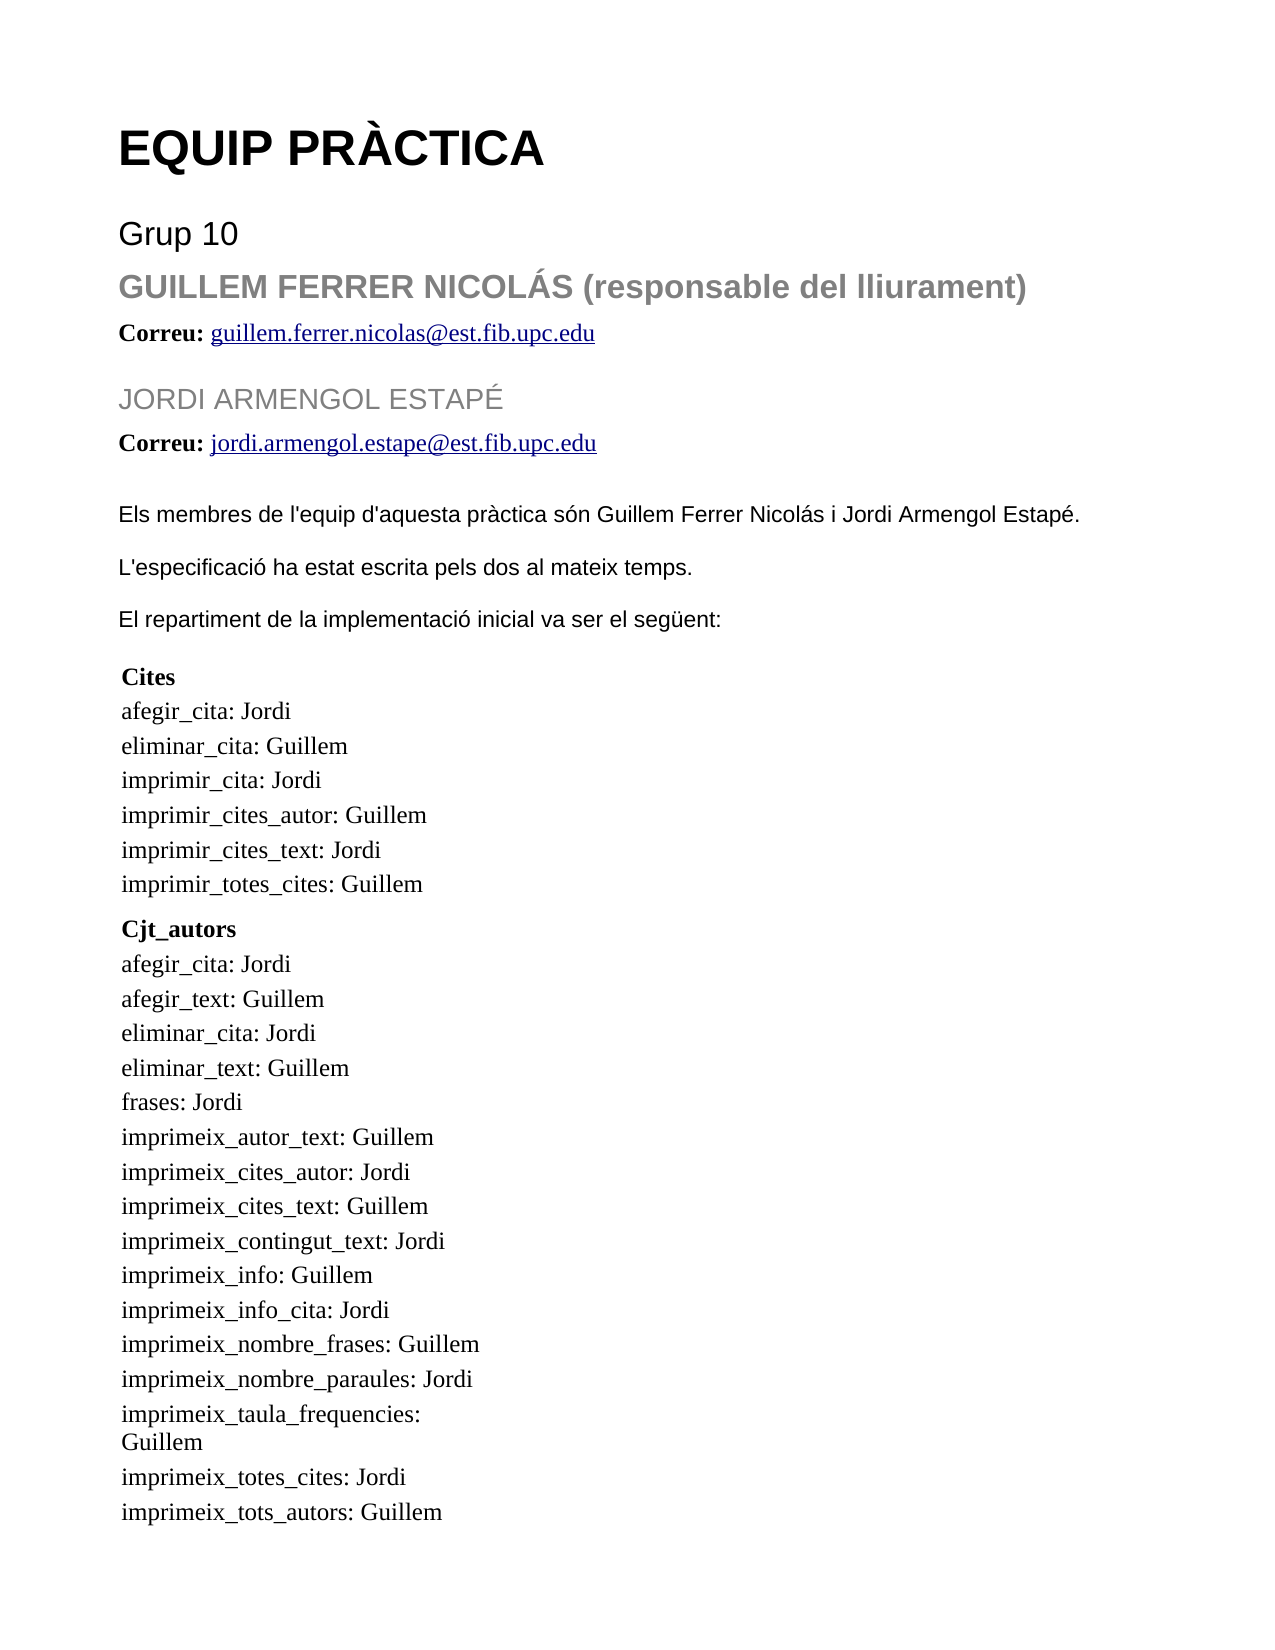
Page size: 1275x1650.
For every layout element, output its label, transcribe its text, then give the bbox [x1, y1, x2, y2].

table_cell frases: Jordi [118, 1085, 508, 1119]
text Grup 10 [118, 214, 1157, 252]
subtitle GUILLEM FERRER NICOLÁS (responsable del lliurament) [118, 267, 1157, 306]
table_cell imprimeix_totes_cites: Jordi [118, 1459, 508, 1494]
text Els membres de l'equip d'aquesta pràctica són Guillem Ferrer Nicolás i Jordi Armengol Estapé. [118, 501, 1157, 527]
table_header Cites [118, 659, 186, 693]
table_cell imprimeix_taula_frequencies: Guillem [118, 1396, 508, 1459]
table_cell afegir_text: Guillem [118, 981, 508, 1015]
text L'especificació ha estat escrita pels dos al mateix temps. [118, 553, 1157, 580]
table_cell imprimeix_info: Guillem [118, 1258, 508, 1292]
text EQUIP PRÀCTICA [118, 118, 1157, 176]
table_cell imprimeix_cites_text: Guillem [118, 1188, 508, 1223]
text El repartiment de la implementació inicial va ser el següent: [118, 606, 1157, 632]
table_cell imprimeix_cites_autor: Jordi [118, 1154, 508, 1188]
subtitle JORDI ARMENGOL ESTAPÉ [118, 382, 1157, 415]
text Correu: guillem.ferrer.nicolas@est.fib.upc.edu [118, 318, 1157, 347]
table_cell imprimeix_tots_autors: Guillem [118, 1494, 508, 1528]
table_cell imprimir_cites_autor: Guillem [118, 797, 508, 832]
table_cell Cjt_autors [118, 912, 508, 946]
table_cell imprimeix_nombre_paraules: Jordi [118, 1361, 508, 1396]
table_cell imprimir_totes_cites: Guillem [118, 866, 508, 901]
table_cell imprimir_cites_text: Jordi [118, 832, 508, 866]
table_cell imprimeix_nombre_frases: Guillem [118, 1327, 508, 1361]
table_cell eliminar_cita: Jordi [118, 1015, 508, 1050]
table_cell imprimeix_autor_text: Guillem [118, 1119, 508, 1154]
text Correu: jordi.armengol.estape@est.fib.upc.edu [118, 428, 1157, 456]
table_cell eliminar_cita: Guillem [118, 728, 508, 763]
table_cell eliminar_text: Guillem [118, 1050, 508, 1084]
table_cell afegir_cita: Jordi [118, 946, 508, 981]
table_cell [118, 901, 508, 912]
table_cell imprimeix_contingut_text: Jordi [118, 1223, 508, 1257]
table_header afegir_cita: Jordi [118, 694, 508, 728]
table_cell imprimeix_info_cita: Jordi [118, 1292, 508, 1327]
table_cell imprimir_cita: Jordi [118, 763, 508, 797]
